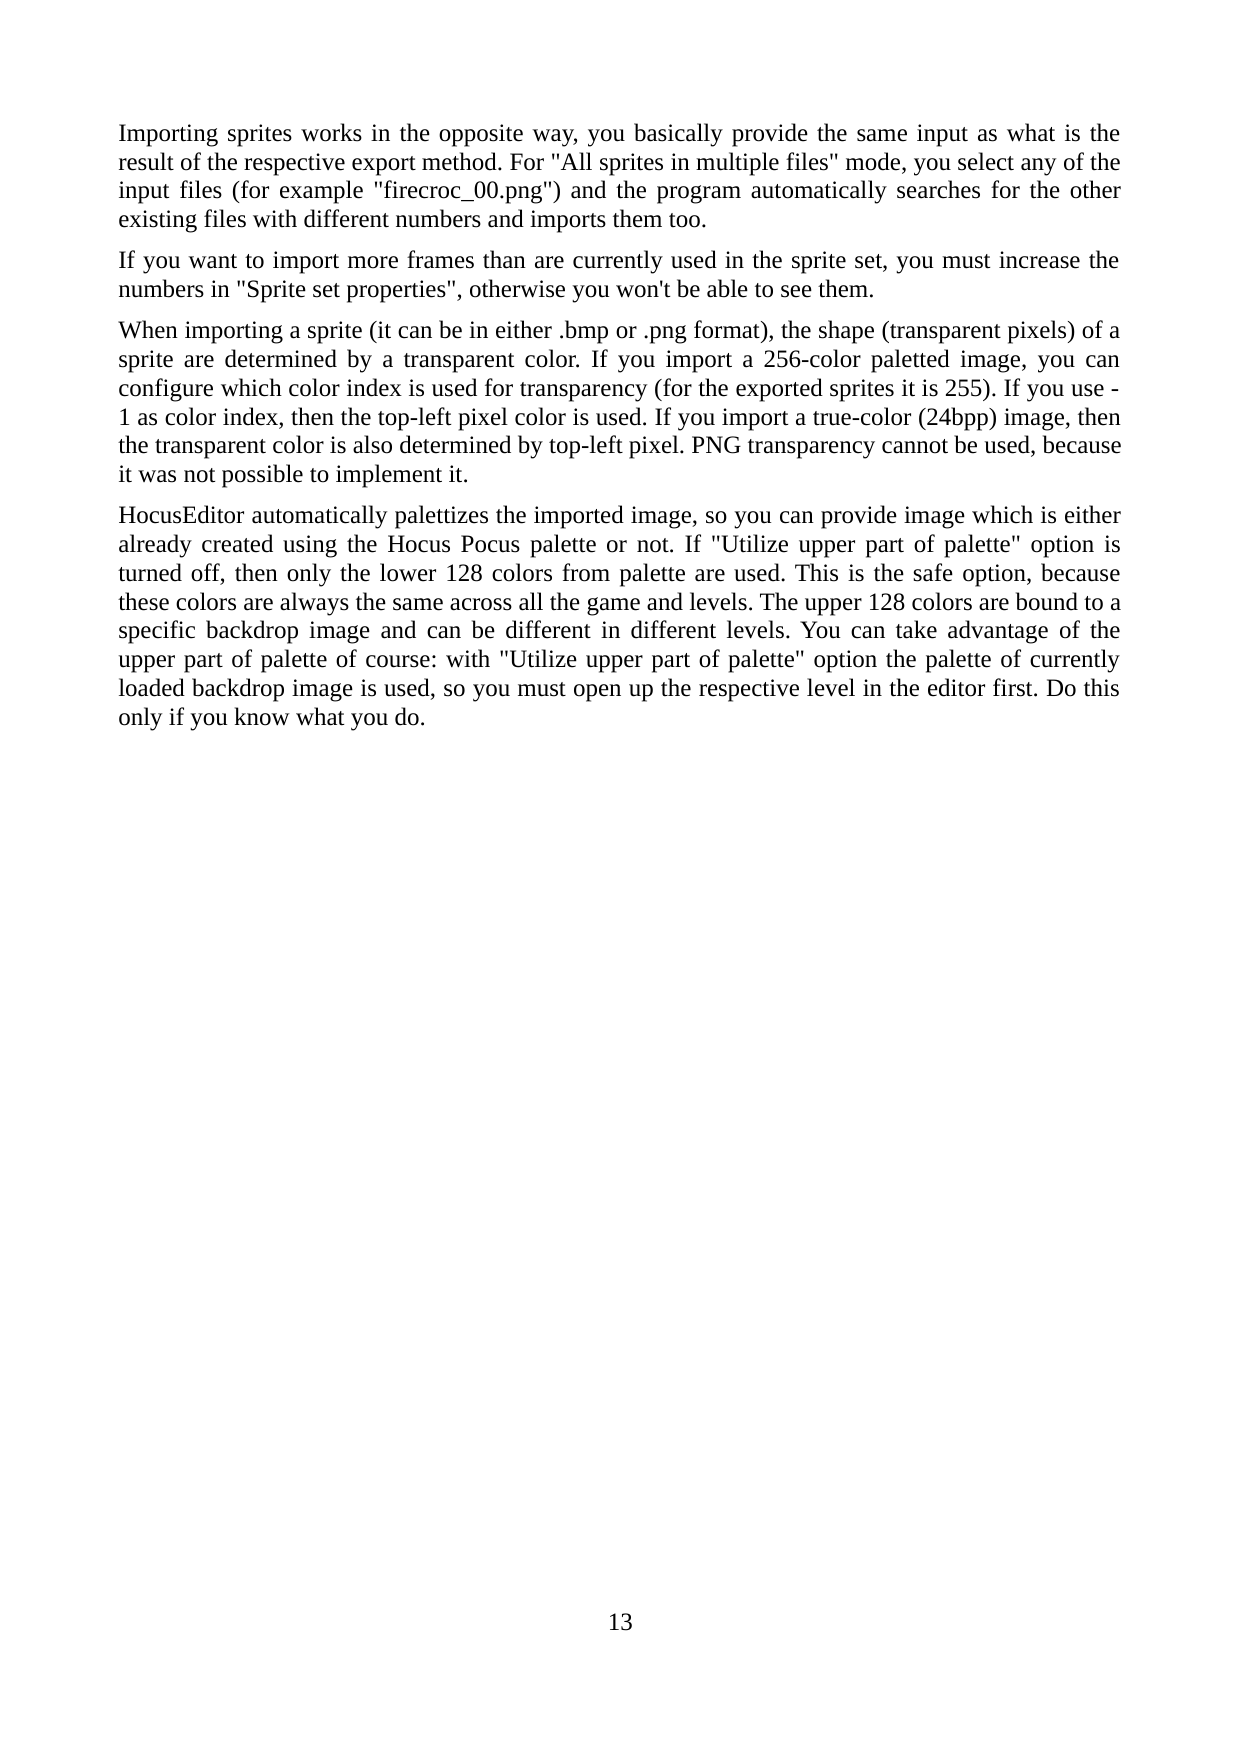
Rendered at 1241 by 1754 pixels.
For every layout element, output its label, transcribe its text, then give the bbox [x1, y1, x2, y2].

text If you want to import more frames than are currently used in the sprite set, you must increase the numbers in "Sprite set properties", otherwise you won't be able to see them. [118, 246, 1122, 303]
text HocusEditor automatically palettizes the imported image, so you can provide image which is either already created using the Hocus Pocus palette or not. If "Utilize upper part of palette" option is turned off, then only the lower 128 colors from palette are used. This is the safe option, because these colors are always the same across all the game and levels. The upper 128 colors are bound to a specific backdrop image and can be different in different levels. You can take advantage of the upper part of palette of course: with "Utilize upper part of palette" option the palette of currently loaded backdrop image is used, so you must open up the respective level in the editor first. Do this only if you know what you do. [118, 501, 1122, 731]
text Importing sprites works in the opposite way, you basically provide the same input as what is the result of the respective export method. For "All sprites in multiple files" mode, you select any of the input files (for example "firecroc_00.png") and the program automatically searches for the other existing files with different numbers and imports them too. [118, 118, 1122, 233]
text When importing a sprite (it can be in either .bmp or .png format), the shape (transparent pixels) of a sprite are determined by a transparent color. If you import a 256-color paletted image, you can configure which color index is used for transparency (for the exported sprites it is 255). If you use -1 as color index, then the top-left pixel color is used. If you import a true-color (24bpp) image, then the transparent color is also determined by top-left pixel. PNG transparency cannot be used, because it was not possible to implement it. [118, 316, 1122, 488]
